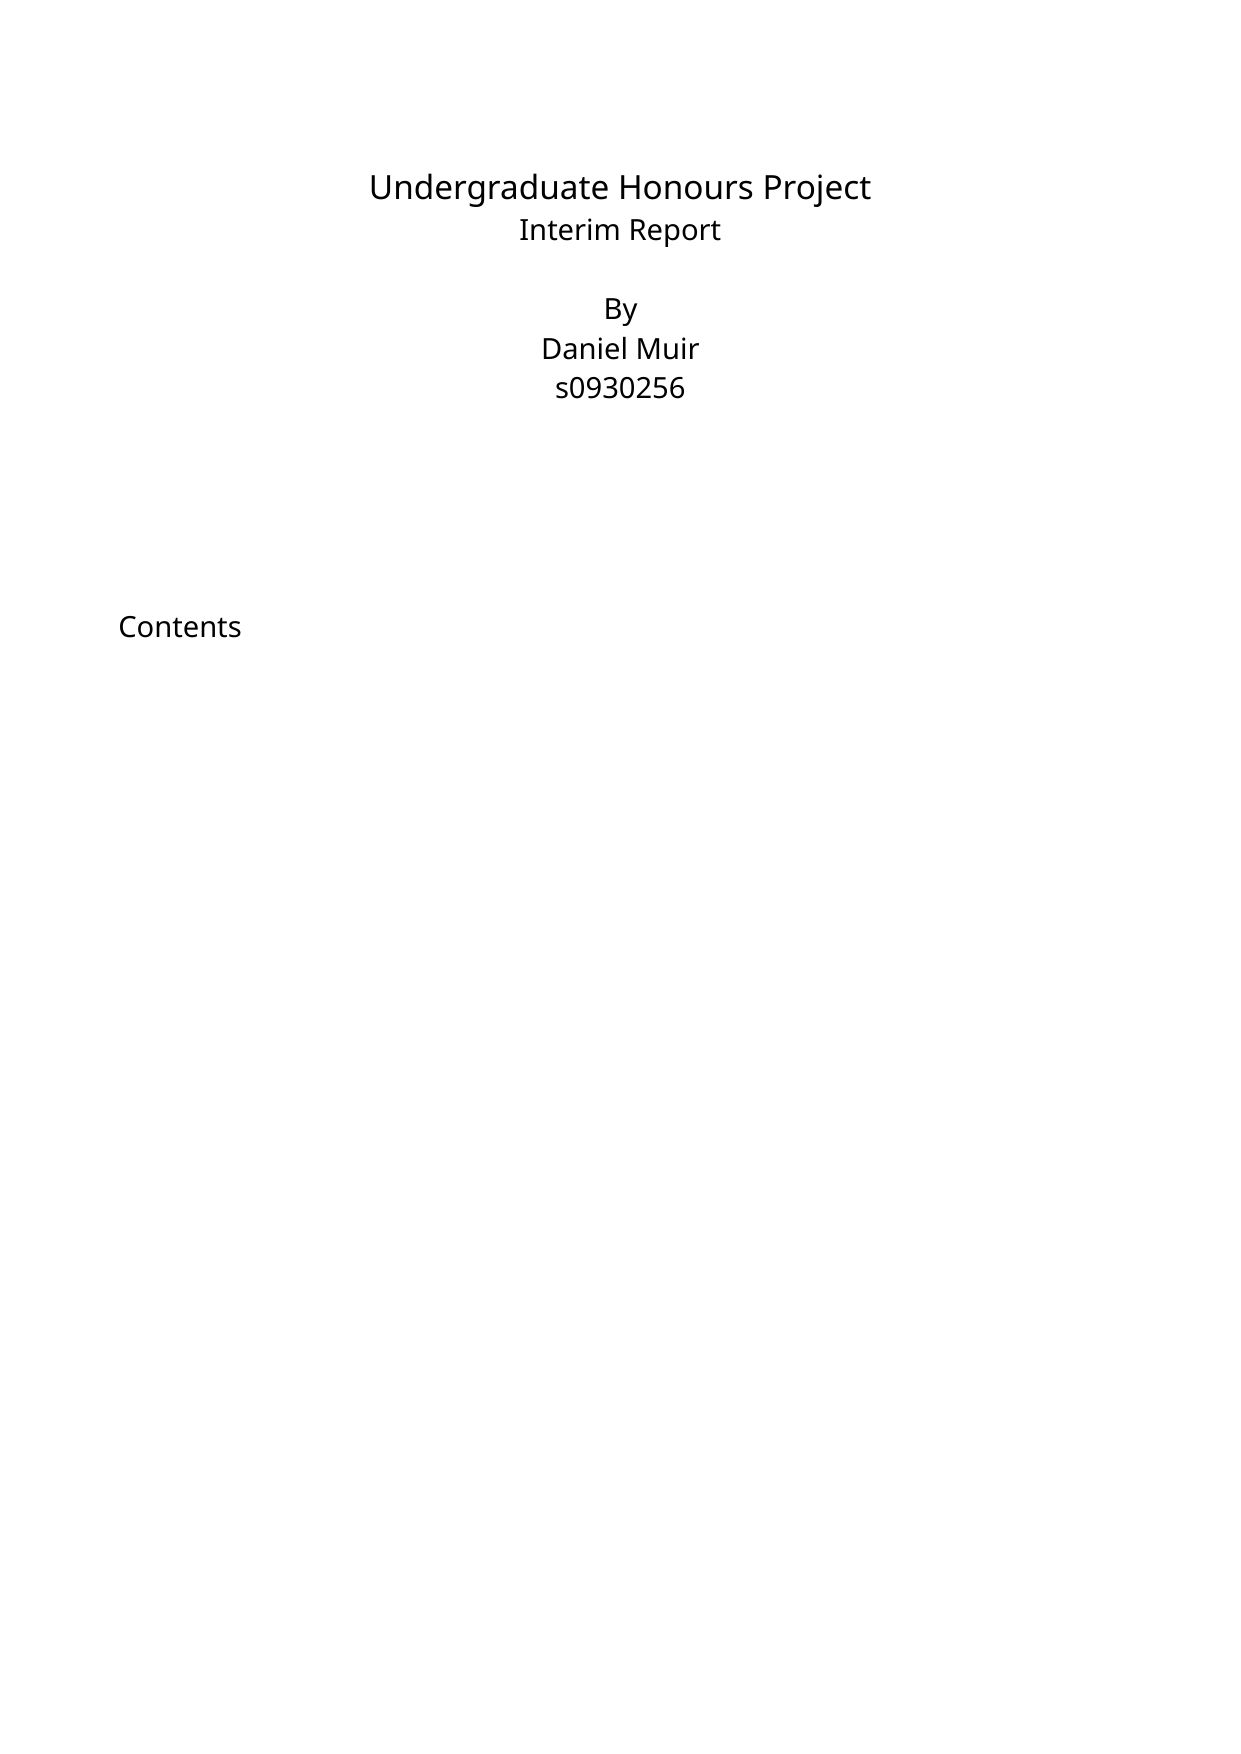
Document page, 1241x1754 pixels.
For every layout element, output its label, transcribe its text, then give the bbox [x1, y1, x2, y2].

text s0930256 [118, 368, 1122, 407]
text Interim Report [118, 209, 1122, 249]
text Contents [118, 606, 1122, 646]
text Undergraduate Honours Project [118, 163, 1122, 209]
text By [118, 288, 1122, 328]
text Daniel Muir [118, 328, 1122, 368]
